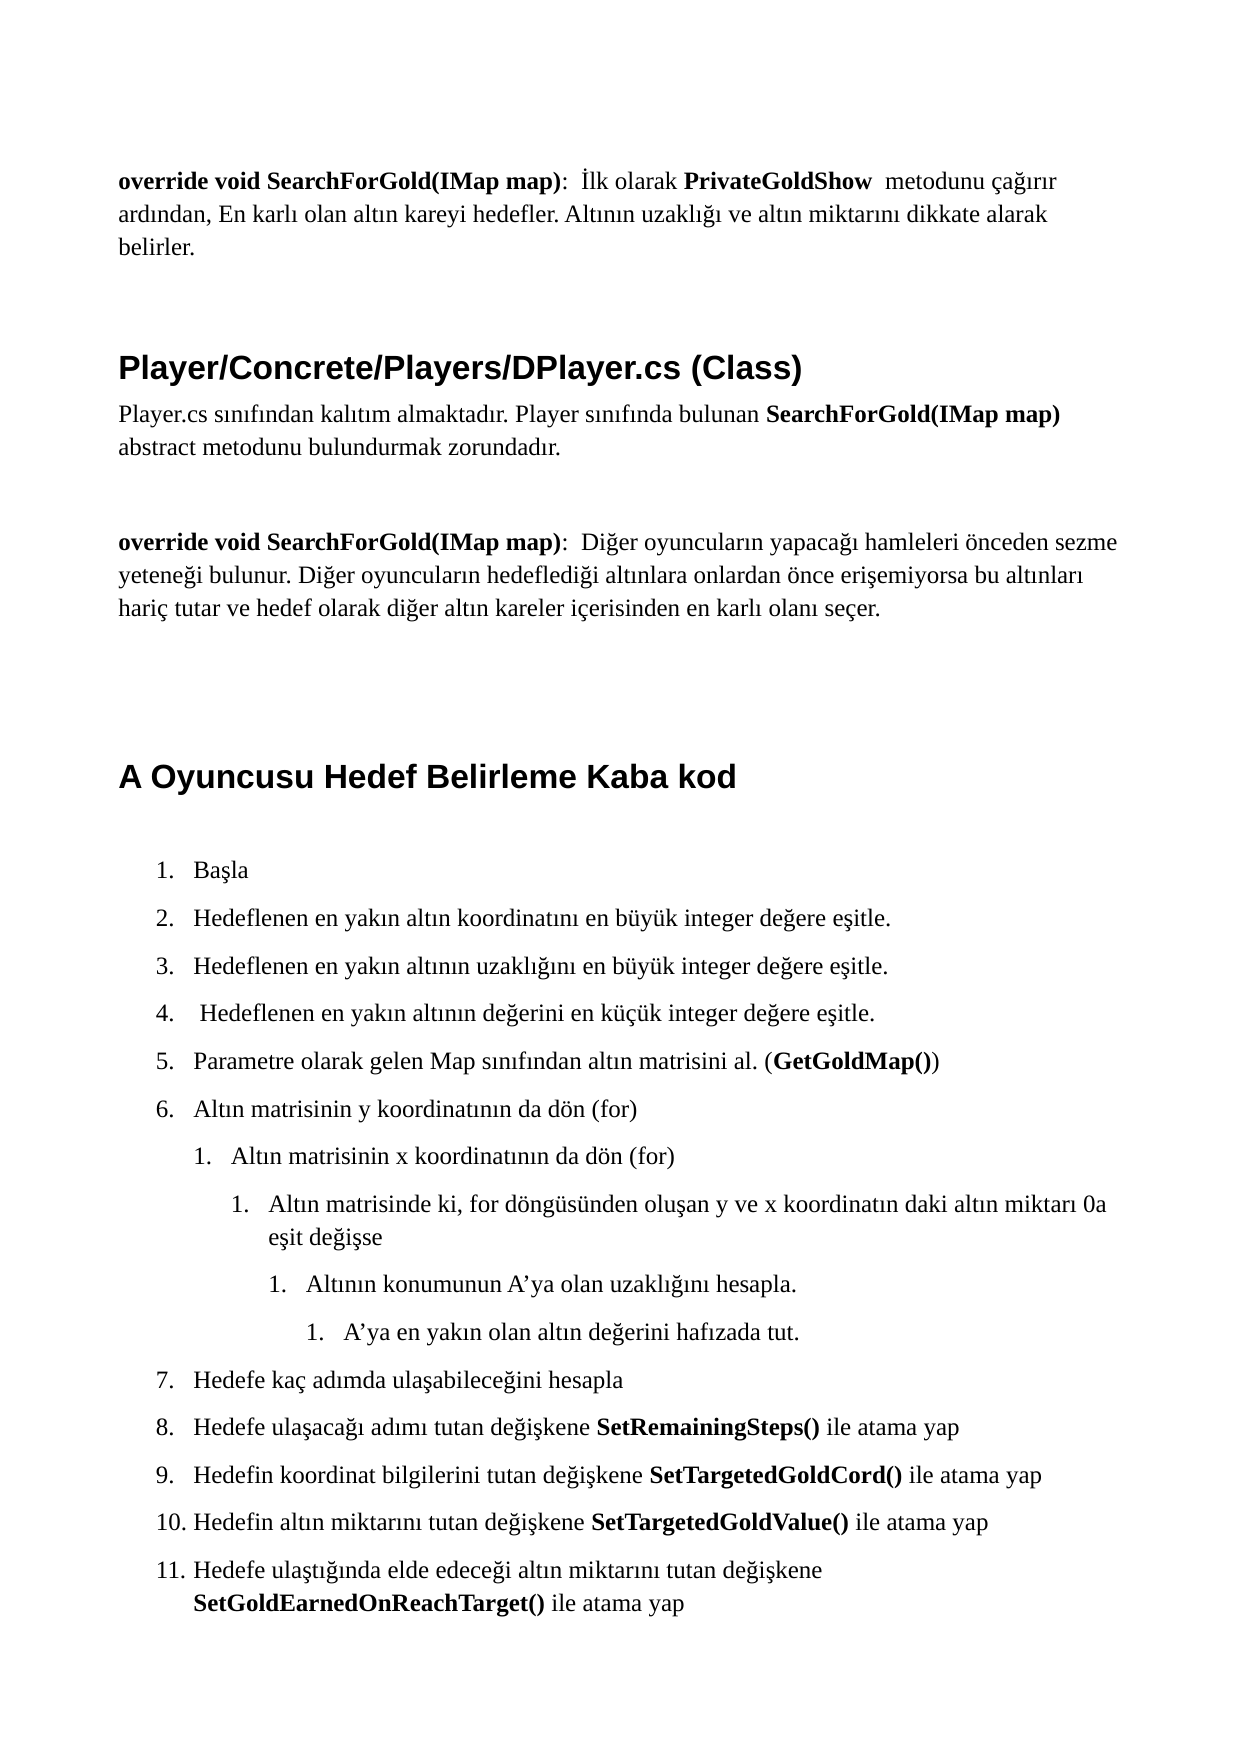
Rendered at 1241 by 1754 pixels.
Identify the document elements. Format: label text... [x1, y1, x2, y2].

list Parametre olarak gelen Map sınıfından altın matrisini al. (GetGoldMap()) [156, 1046, 1122, 1075]
list Hedeflenen en yakın altın koordinatını en büyük integer değere eşitle. [156, 903, 1122, 932]
list Hedefin koordinat bilgilerini tutan değişkene SetTargetedGoldCord() ile atama yap [156, 1460, 1122, 1489]
list Hedefe ulaştığında elde edeceği altın miktarını tutan değişkene SetGoldEarnedOnReachTarget() ile atama yap [156, 1555, 1122, 1617]
list Altın matrisinin y koordinatının da dön (for) [156, 1094, 1122, 1122]
list Hedefe ulaşacağı adımı tutan değişkene SetRemainingSteps() ile atama yap [156, 1412, 1122, 1441]
text Player.cs sınıfından kalıtım almaktadır. Player sınıfında bulunan SearchForGold(IMap map) abstract metodunu bulundurmak zorundadır. [118, 399, 1122, 461]
list Altın matrisinde ki, for döngüsünden oluşan y ve x koordinatın daki altın miktarı 0a eşit değişse [231, 1189, 1122, 1251]
list Hedeflenen en yakın altının değerini en küçük integer değere eşitle. [156, 998, 1122, 1027]
text override void SearchForGold(IMap map): Diğer oyuncuların yapacağı hamleleri önceden sezme yeteneği bulunur. Diğer oyuncuların hedeflediği altınlara onlardan önce erişemiyorsa bu altınları hariç tutar ve hedef olarak diğer altın kareler içerisinden en karlı olanı seçer. [118, 527, 1122, 622]
subtitle Player/Concrete/Players/DPlayer.cs (Class) [118, 348, 1122, 386]
list Altının konumunun A’ya olan uzaklığını hesapla. [268, 1269, 1122, 1298]
list Hedefin altın miktarını tutan değişkene SetTargetedGoldValue() ile atama yap [156, 1507, 1122, 1536]
list A’ya en yakın olan altın değerini hafızada tut. [306, 1317, 1122, 1346]
list Başla [156, 856, 1122, 884]
list Hedefe kaç adımda ulaşabileceğini hesapla [156, 1365, 1122, 1393]
subtitle A Oyuncusu Hedef Belirleme Kaba kod [118, 757, 1122, 796]
list Altın matrisinin x koordinatının da dön (for) [193, 1141, 1122, 1170]
text override void SearchForGold(IMap map): İlk olarak PrivateGoldShow metodunu çağırır ardından, En karlı olan altın kareyi hedefler. Altının uzaklığı ve altın miktarını dikkate alarak belirler. [118, 166, 1122, 261]
list Hedeflenen en yakın altının uzaklığını en büyük integer değere eşitle. [156, 951, 1122, 979]
